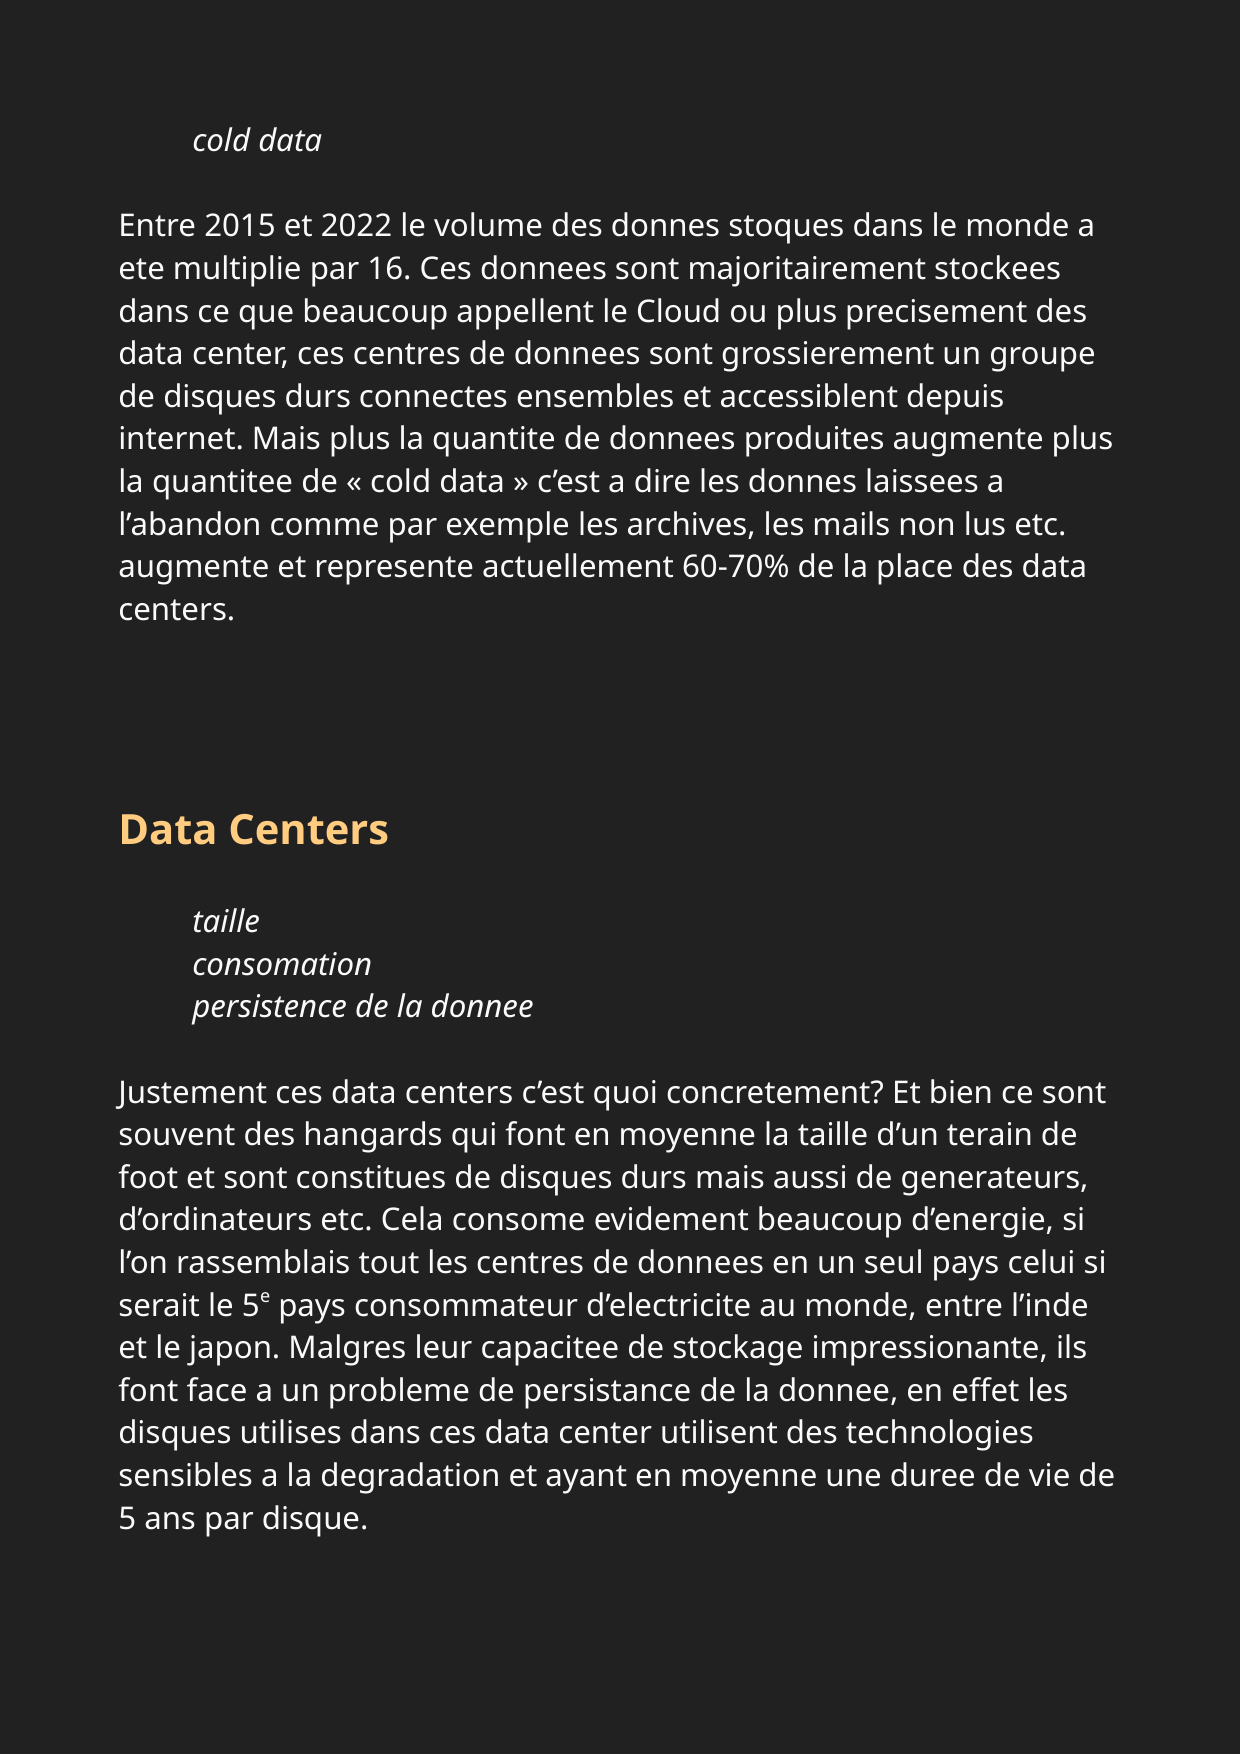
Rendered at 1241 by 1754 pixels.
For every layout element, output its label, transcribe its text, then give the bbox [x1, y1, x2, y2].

text taille [118, 899, 1122, 942]
text Justement ces data centers c’est quoi concretement? Et bien ce sont souvent des hangards qui font en moyenne la taille d’un terain de foot et sont constitues de disques durs mais aussi de generateurs, d’ordinateurs etc. Cela consome evidement beaucoup d’energie, si l’on rassemblais tout les centres de donnees en un seul pays celui si serait le 5e pays consommateur d’electricite au monde, entre l’inde et le japon. Malgres leur capacitee de stockage impressionante, ils font face a un probleme de persistance de la donnee, en effet les disques utilises dans ces data center utilisent des technologies sensibles a la degradation et ayant en moyenne une duree de vie de 5 ans par disque. [118, 1069, 1122, 1538]
text cold data [118, 118, 1122, 161]
text Data Centers [118, 800, 1122, 857]
text consomation [118, 942, 1122, 984]
text Entre 2015 et 2022 le volume des donnes stoques dans le monde a ete multiplie par 16. Ces donnees sont majoritairement stockees dans ce que beaucoup appellent le Cloud ou plus precisement des data center, ces centres de donnees sont grossierement un groupe de disques durs connectes ensembles et accessiblent depuis internet. Mais plus la quantite de donnees produites augmente plus la quantitee de « cold data » c’est a dire les donnes laissees a l’abandon comme par exemple les archives, les mails non lus etc. augmente et represente actuellement 60-70% de la place des data centers. [118, 203, 1122, 629]
text persistence de la donnee [118, 984, 1122, 1027]
